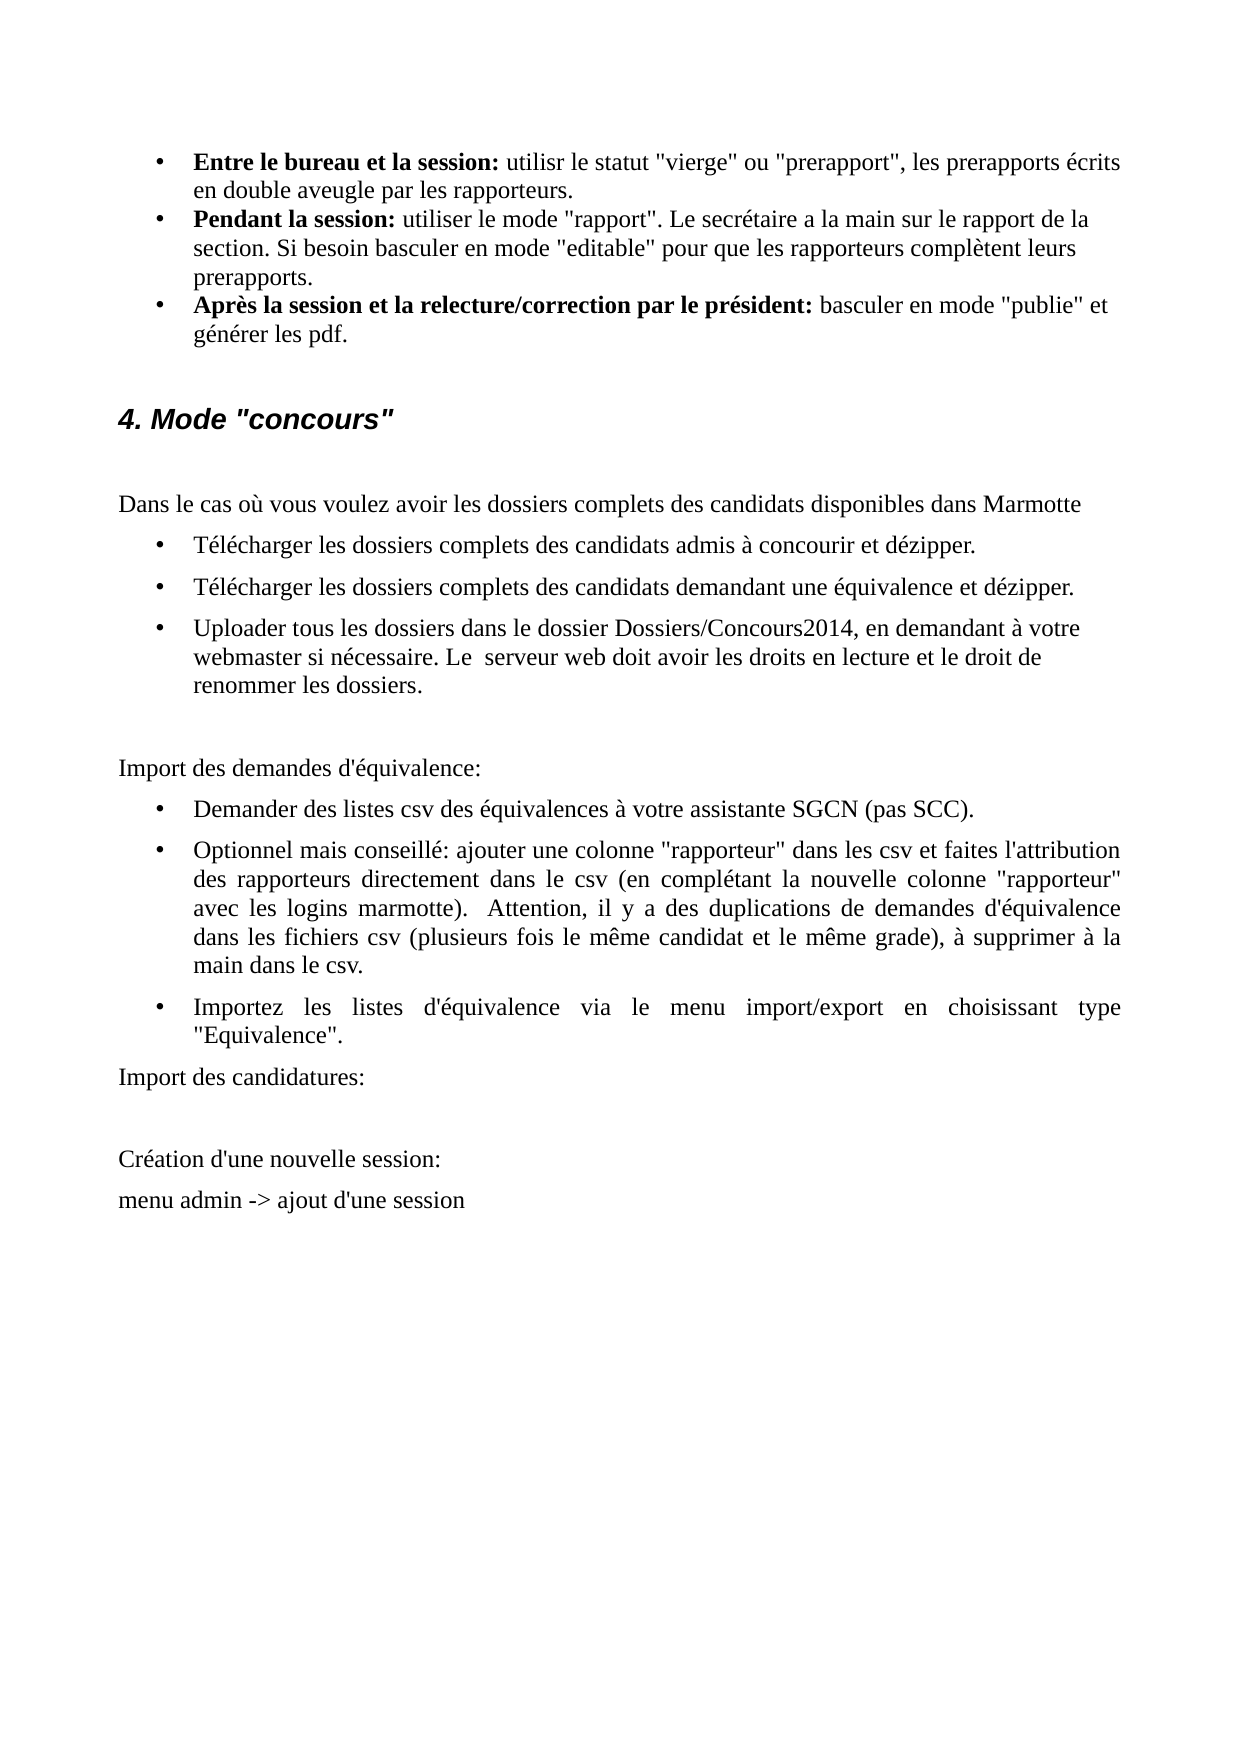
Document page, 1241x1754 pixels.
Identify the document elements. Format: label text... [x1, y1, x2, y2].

text Dans le cas où vous voulez avoir les dossiers complets des candidats disponibles dans Marmotte [118, 489, 1122, 518]
list Demander des listes csv des équivalences à votre assistante SGCN (pas SCC). [156, 794, 1122, 823]
text Import des demandes d'équivalence: [118, 753, 1122, 782]
text Création d'une nouvelle session: [118, 1144, 1122, 1173]
list Télécharger les dossiers complets des candidats admis à concourir et dézipper. [156, 530, 1122, 559]
list Après la session et la relecture/correction par le président: basculer en mode "publie" et générer les pdf. [156, 291, 1122, 348]
text Import des candidatures: [118, 1062, 1122, 1090]
list Importez les listes d'équivalence via le menu import/export en choisissant type "Equivalence". [156, 992, 1122, 1049]
list Uploader tous les dossiers dans le dossier Dossiers/Concours2014, en demandant à votre webmaster si nécessaire. Le serveur web doit avoir les droits en lecture et le droit de renommer les dossiers. [156, 613, 1122, 699]
list Optionnel mais conseillé: ajouter une colonne "rapporteur" dans les csv et faites l'attribution des rapporteurs directement dans le csv (en complétant la nouvelle colonne "rapporteur" avec les logins marmotte). Attention, il y a des duplications de demandes d'équivalence dans les fichiers csv (plusieurs fois le même candidat et le même grade), à supprimer à la main dans le csv. [156, 835, 1122, 979]
list Télécharger les dossiers complets des candidats demandant une équivalence et dézipper. [156, 572, 1122, 600]
list Entre le bureau et la session: utilisr le statut "vierge" ou "prerapport", les prerapports écrits en double aveugle par les rapporteurs. [156, 147, 1122, 204]
text menu admin -> ajout d'une session [118, 1185, 1122, 1214]
subtitle 4. Mode "concours" [118, 402, 1122, 435]
list Pendant la session: utiliser le mode "rapport". Le secrétaire a la main sur le rapport de la section. Si besoin basculer en mode "editable" pour que les rapporteurs complètent leurs prerapports. [156, 204, 1122, 291]
